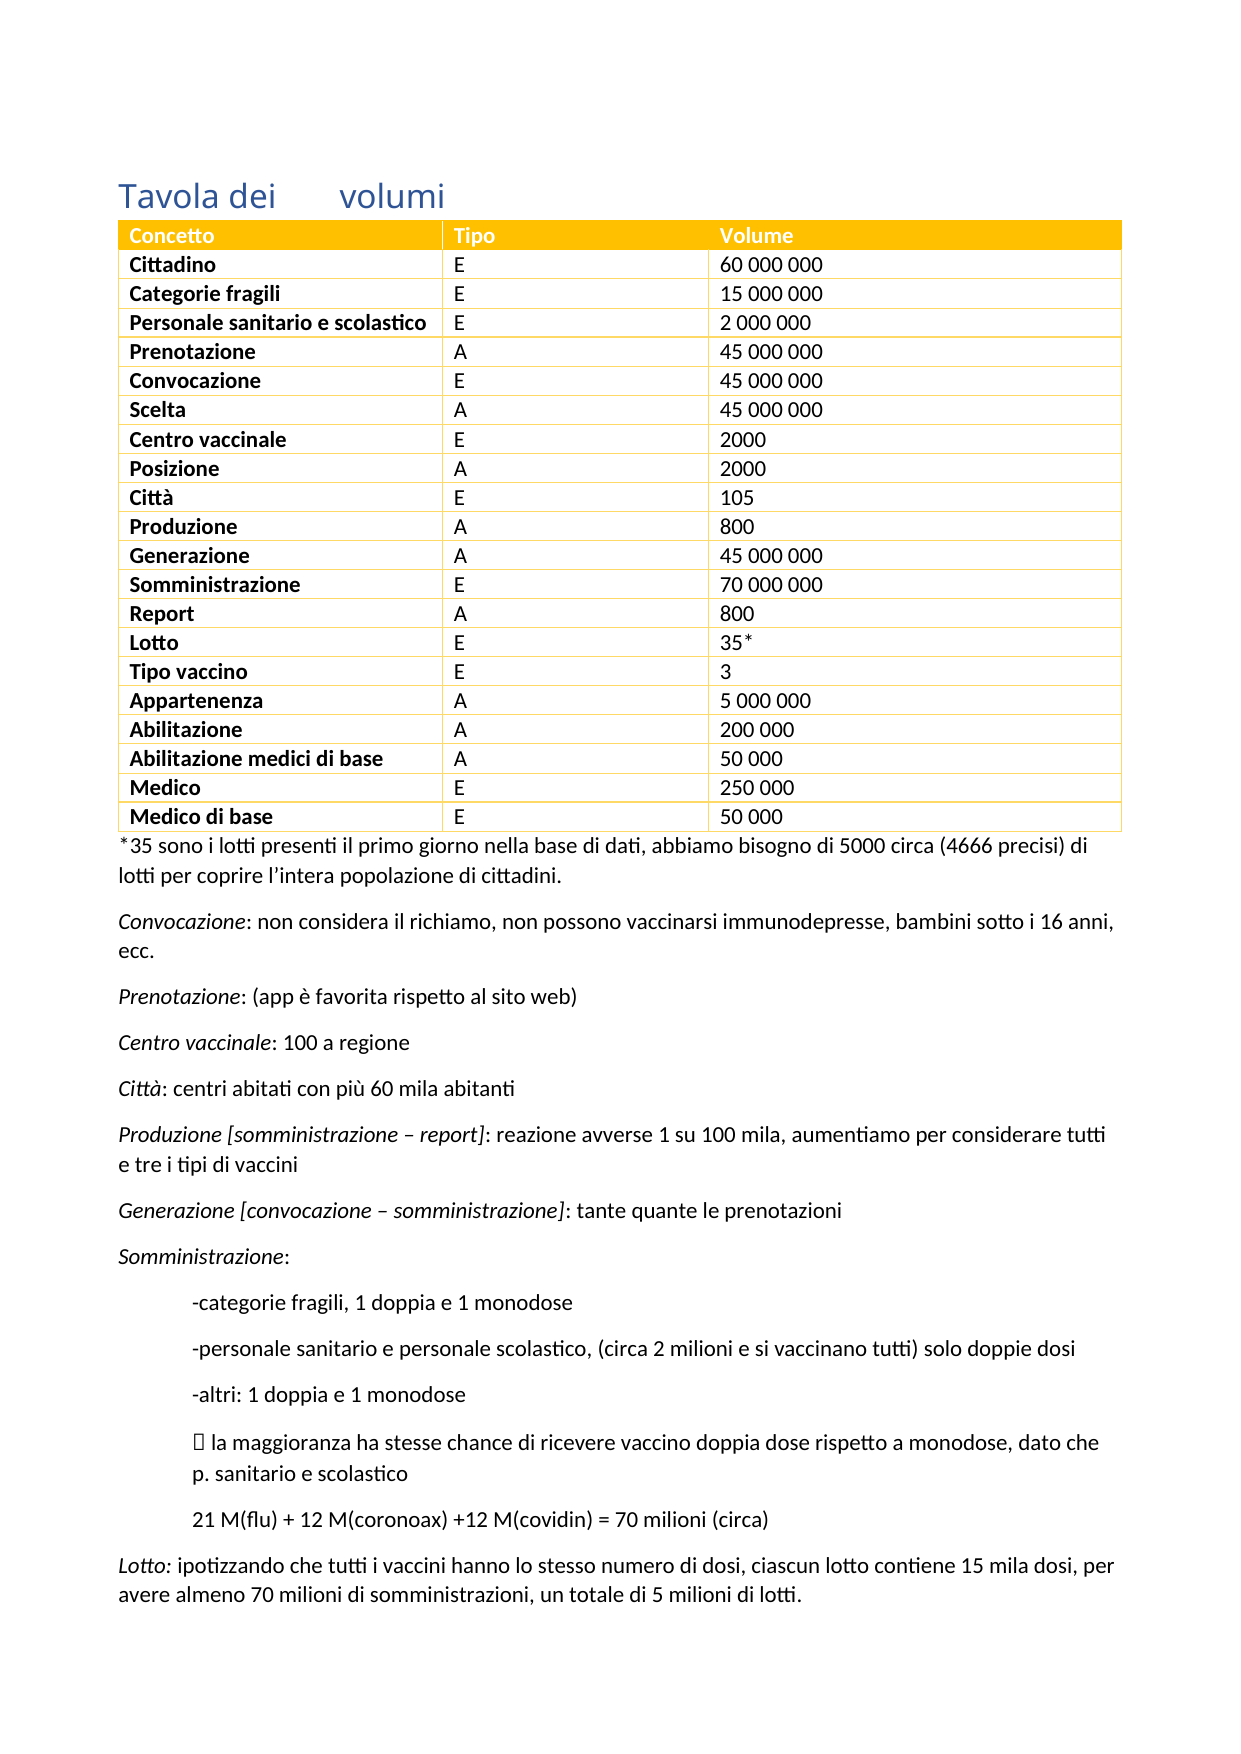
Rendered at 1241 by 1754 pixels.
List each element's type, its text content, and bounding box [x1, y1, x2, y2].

table_cell 2 000 000 [709, 309, 1121, 336]
table_cell 800 [709, 599, 1121, 627]
table_header Tipo [443, 221, 708, 249]
table_cell Report [119, 599, 442, 627]
table_cell A [443, 715, 708, 743]
table_cell Medico di base [119, 803, 442, 831]
text -categorie fragili, 1 doppia e 1 monodose [118, 1288, 1122, 1316]
table_cell 2000 [709, 425, 1121, 453]
table_cell Generazione [119, 541, 442, 569]
table_cell 105 [709, 483, 1121, 511]
table_cell 200 000 [709, 715, 1121, 743]
table_cell Città [119, 483, 442, 511]
table_cell E [443, 279, 708, 307]
table_cell 250 000 [709, 774, 1121, 801]
table_cell Scelta [119, 396, 442, 424]
table_cell Lotto [119, 628, 442, 656]
text *35 sono i lotti presenti il primo giorno nella base di dati, abbiamo bisogno di 5000 circa (4666 precisi) di lotti per coprire l’intera popolazione di cittadini. [118, 832, 1122, 889]
text 21 M(flu) + 12 M(coronoax) +12 M(covidin) = 70 milioni (circa) [118, 1505, 1122, 1533]
table_cell E [443, 803, 708, 831]
table_cell E [443, 774, 708, 801]
table_cell 45 000 000 [709, 396, 1121, 424]
table_cell A [443, 512, 708, 540]
table_cell 45 000 000 [709, 338, 1121, 366]
subtitle Tavola dei volumi [118, 173, 1122, 218]
text Produzione [somministrazione – report]: reazione avverse 1 su 100 mila, aumentiamo per considerare tutti e tre i tipi di vaccini [118, 1121, 1122, 1178]
table_cell Produzione [119, 512, 442, 540]
table_cell A [443, 744, 708, 772]
table_cell Abilitazione [119, 715, 442, 743]
table_cell E [443, 367, 708, 394]
text  la maggioranza ha stesse chance di ricevere vaccino doppia dose rispetto a monodose, dato che p. sanitario e scolastico [118, 1426, 1122, 1487]
table_cell Centro vaccinale [119, 425, 442, 453]
table_header Concetto [119, 221, 442, 249]
table_cell 3 [709, 657, 1121, 685]
table_cell Abilitazione medici di base [119, 744, 442, 772]
table_cell A [443, 338, 708, 366]
table_cell A [443, 454, 708, 482]
text Generazione [convocazione – somministrazione]: tante quante le prenotazioni [118, 1196, 1122, 1224]
table_cell A [443, 541, 708, 569]
table_cell Categorie fragili [119, 279, 442, 307]
text Città: centri abitati con più 60 mila abitanti [118, 1074, 1122, 1102]
table_cell A [443, 396, 708, 424]
table_cell E [443, 425, 708, 453]
table_cell 50 000 [709, 744, 1121, 772]
table_cell 45 000 000 [709, 367, 1121, 394]
table_cell Appartenenza [119, 686, 442, 714]
table_cell Medico [119, 774, 442, 801]
table_cell E [443, 657, 708, 685]
table_cell A [443, 686, 708, 714]
text Prenotazione: (app è favorita rispetto al sito web) [118, 982, 1122, 1010]
table_cell Somministrazione [119, 570, 442, 598]
table_cell 45 000 000 [709, 541, 1121, 569]
table_cell E [443, 250, 708, 278]
table_cell 50 000 [709, 803, 1121, 831]
table_cell Personale sanitario e scolastico [119, 309, 442, 336]
table_cell E [443, 628, 708, 656]
table_cell E [443, 309, 708, 336]
table_cell A [443, 599, 708, 627]
table_cell Cittadino [119, 250, 442, 278]
table_cell 60 000 000 [709, 250, 1121, 278]
table_cell Tipo vaccino [119, 657, 442, 685]
text Convocazione: non considera il richiamo, non possono vaccinarsi immunodepresse, bambini sotto i 16 anni, ecc. [118, 907, 1122, 964]
table_cell 15 000 000 [709, 279, 1121, 307]
table_cell Posizione [119, 454, 442, 482]
table_cell 2000 [709, 454, 1121, 482]
text Lotto: ipotizzando che tutti i vaccini hanno lo stesso numero di dosi, ciascun lotto contiene 15 mila dosi, per avere almeno 70 milioni di somministrazioni, un totale di 5 milioni di lotti. [118, 1551, 1122, 1608]
table_cell E [443, 570, 708, 598]
table_cell 35* [709, 628, 1121, 656]
text -personale sanitario e personale scolastico, (circa 2 milioni e si vaccinano tutti) solo doppie dosi [118, 1334, 1122, 1362]
table_cell 5 000 000 [709, 686, 1121, 714]
text Somministrazione: [118, 1242, 1122, 1270]
table_cell 800 [709, 512, 1121, 540]
text Centro vaccinale: 100 a regione [118, 1028, 1122, 1056]
table_cell E [443, 483, 708, 511]
table_cell 70 000 000 [709, 570, 1121, 598]
table_cell Prenotazione [119, 338, 442, 366]
text -altri: 1 doppia e 1 monodose [118, 1380, 1122, 1408]
table_header Volume [708, 221, 1121, 249]
table_cell Convocazione [119, 367, 442, 394]
